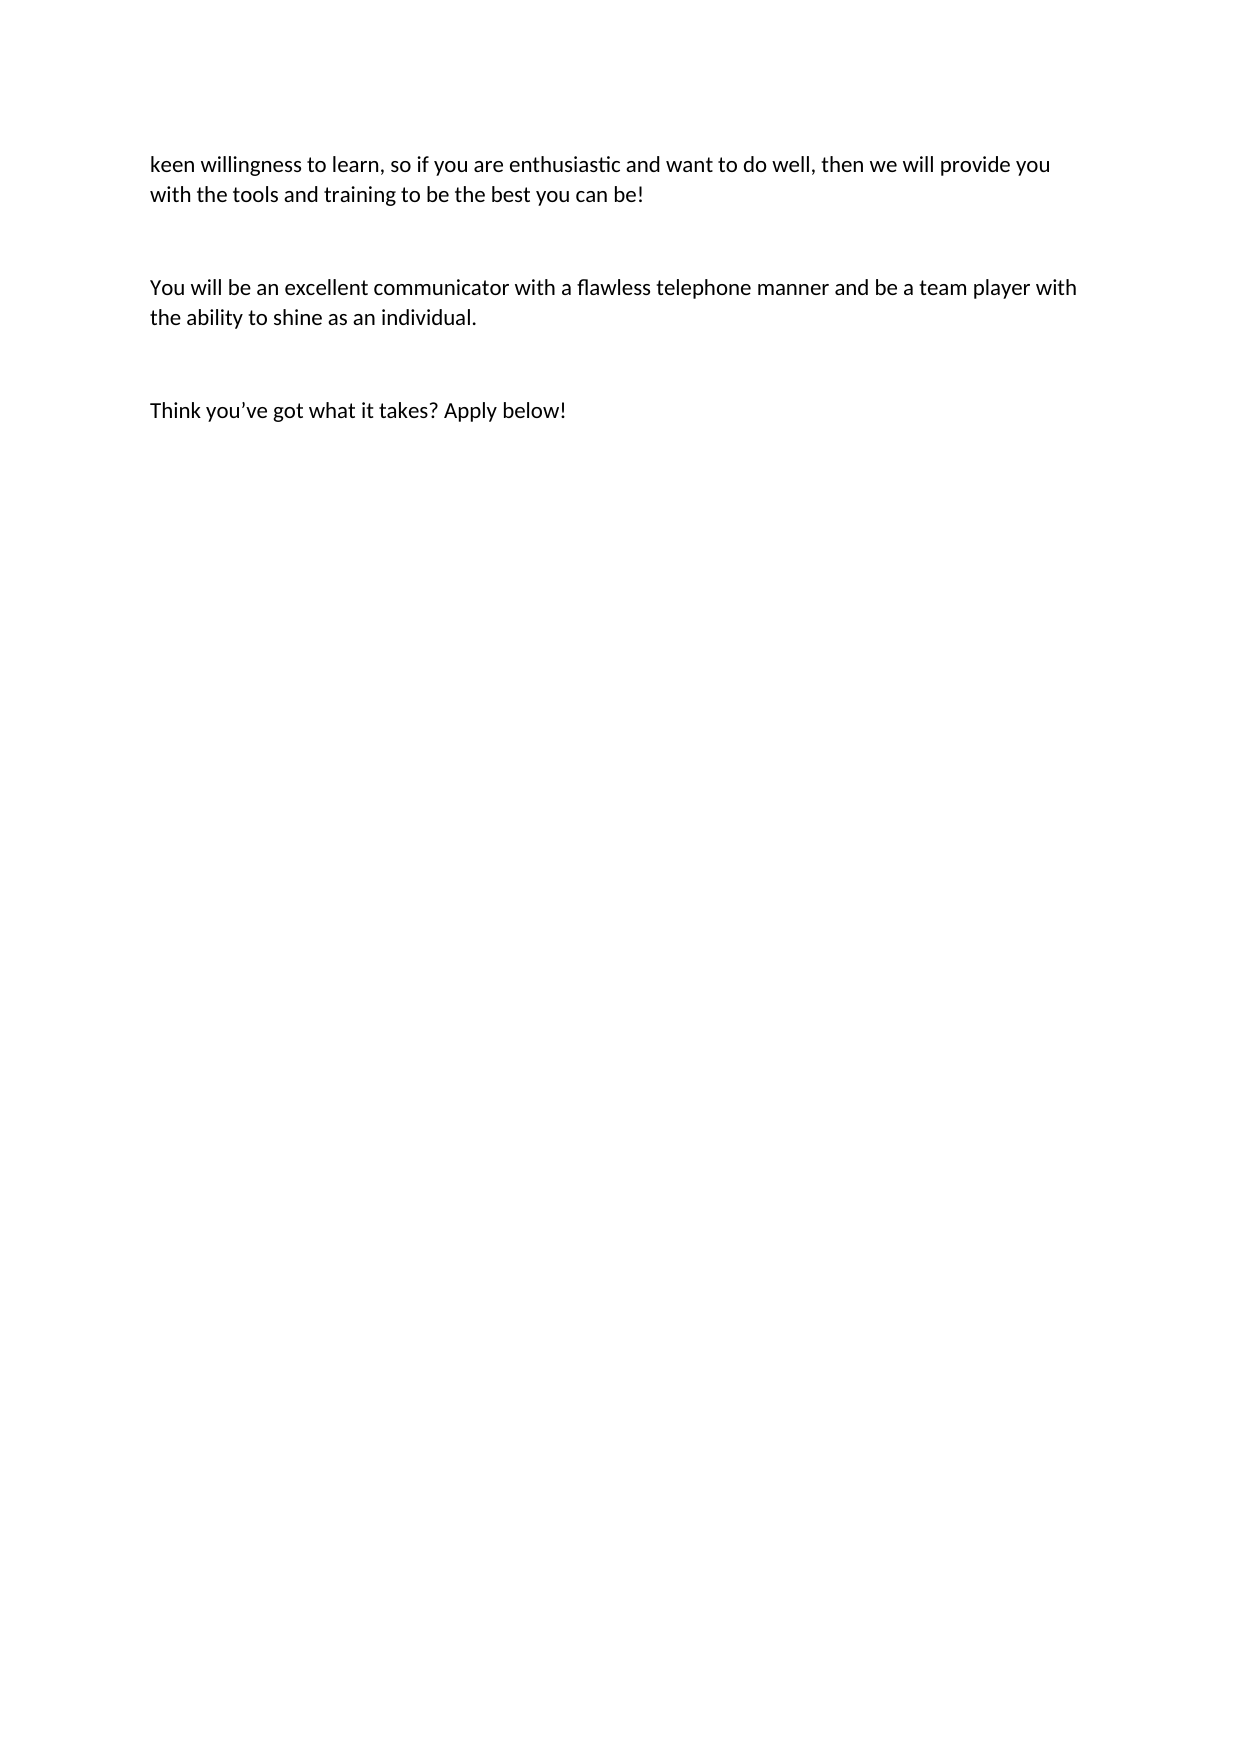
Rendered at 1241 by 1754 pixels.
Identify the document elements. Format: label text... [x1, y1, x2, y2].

text keen willingness to learn, so if you are enthusiastic and want to do well, then we will provide you with the tools and training to be the best you can be! [150, 150, 1090, 208]
text Think you’ve got what it takes? Apply below! [150, 396, 1090, 424]
text You will be an excellent communicator with a flawless telephone manner and be a team player with the ability to shine as an individual. [150, 273, 1090, 331]
